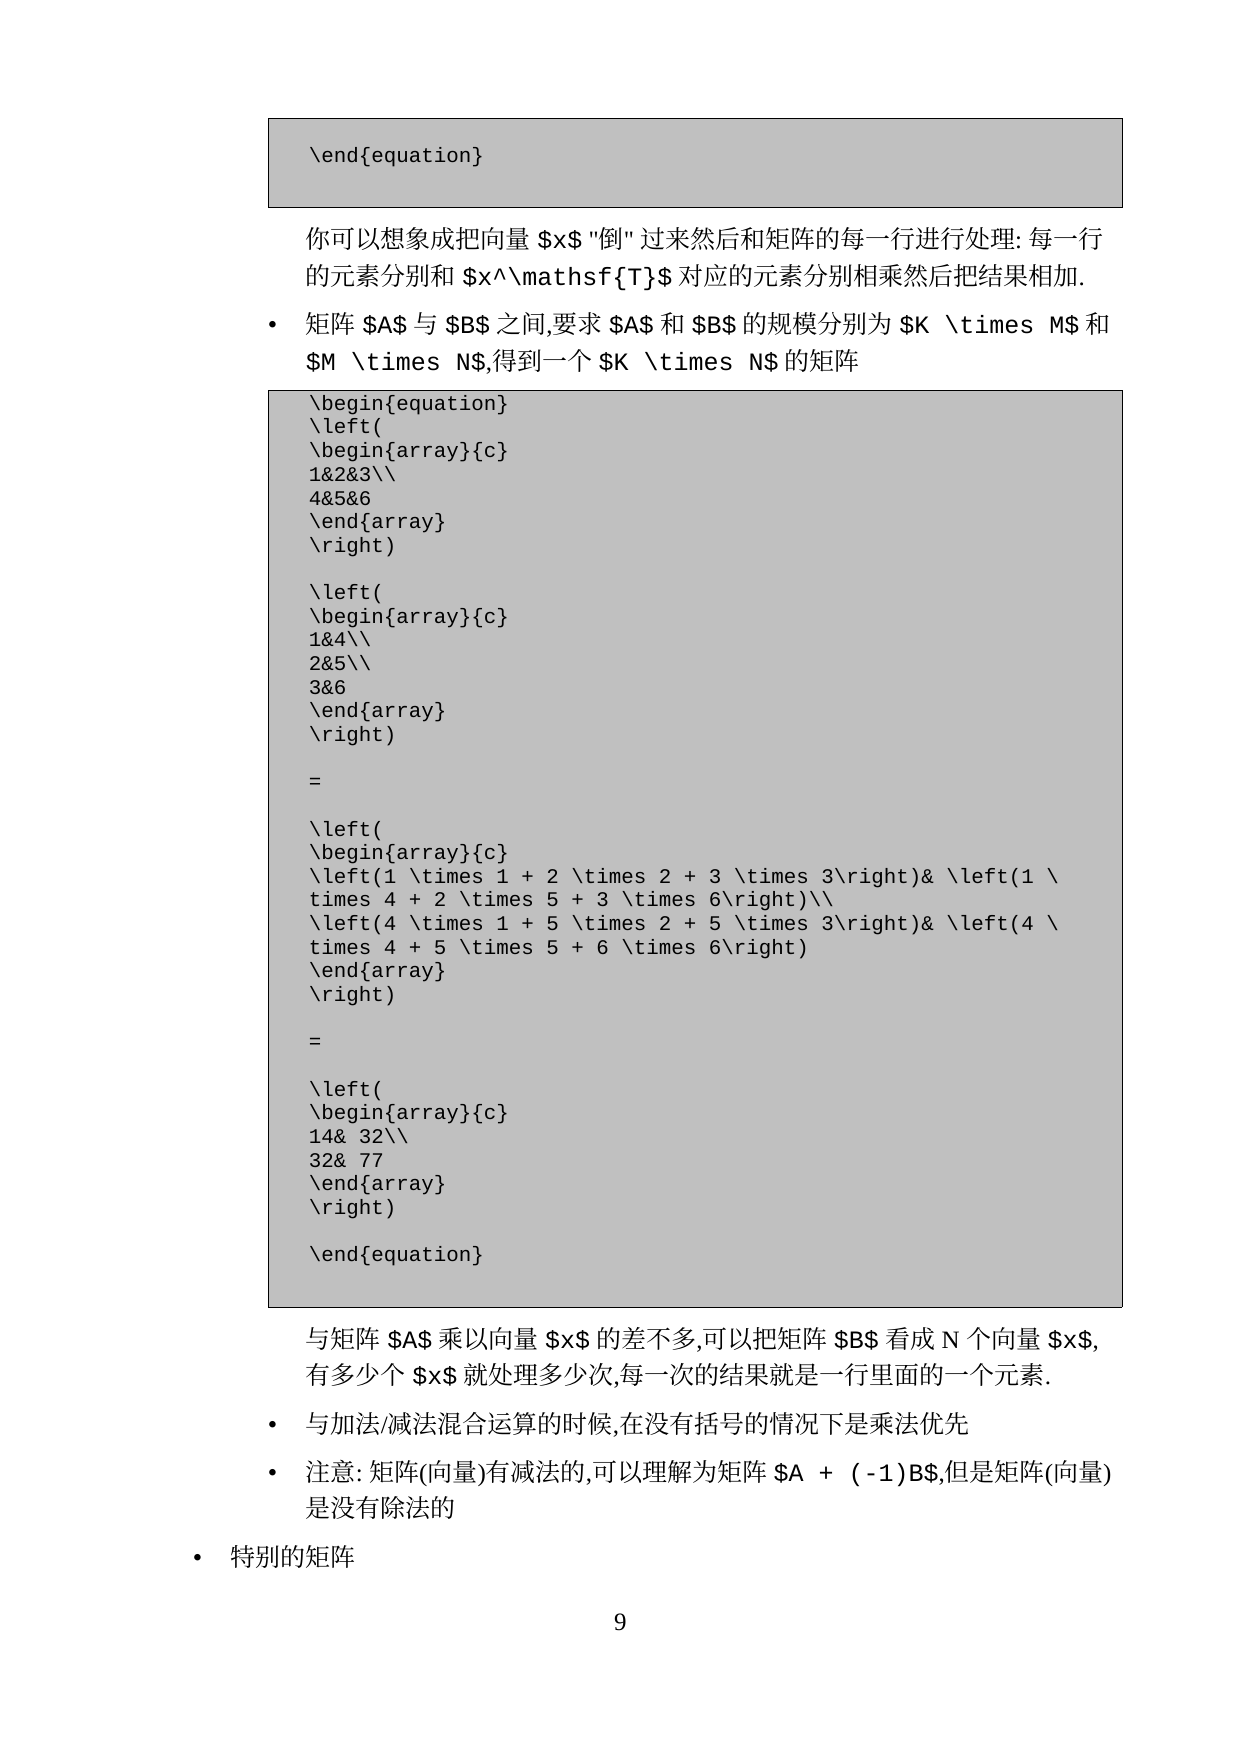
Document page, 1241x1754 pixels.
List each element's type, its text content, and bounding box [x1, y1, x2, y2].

list 1&2&3\\ [269, 461, 1122, 484]
list = [269, 768, 1122, 792]
list \left( [269, 816, 1122, 839]
list \left( [269, 579, 1122, 603]
list \end{array} [269, 957, 1122, 981]
list \right) [269, 1194, 1122, 1217]
list \end{array} [269, 1170, 1122, 1194]
list \begin{equation} [269, 391, 1122, 413]
list \right) [269, 532, 1122, 555]
list \begin{array}{c} [269, 839, 1122, 863]
list 注意: 矩阵(向量)有减法的,可以理解为矩阵 $A + (-1)B$,但是矩阵(向量)是没有除法的 [268, 1453, 1122, 1525]
list \end{array} [269, 697, 1122, 721]
list 32& 77 [269, 1147, 1122, 1170]
list \end{equation} [269, 1241, 1122, 1268]
list \left(1 \times 1 + 2 \times 2 + 3 \times 3\right)& \left(1 \times 4 + 2 \times 5 + 3 \times 6\right)\\ [269, 863, 1122, 910]
list \begin{array}{c} [269, 1099, 1122, 1123]
list 你可以想象成把向量 $x$ "倒" 过来然后和矩阵的每一行进行处理: 每一行的元素分别和 $x^\mathsf{T}$ 对应的元素分别相乘然后把结果相加. [268, 220, 1122, 292]
list 1&4\\ [269, 626, 1122, 650]
list 与加法/减法混合运算的时候,在没有括号的情况下是乘法优先 [268, 1404, 1122, 1440]
list \left(4 \times 1 + 5 \times 2 + 5 \times 3\right)& \left(4 \times 4 + 5 \times 5 + 6 \times 6\right) [269, 910, 1122, 957]
list 4&5&6 [269, 484, 1122, 508]
list = [269, 1028, 1122, 1052]
list 3&6 [269, 674, 1122, 697]
list \left( [269, 413, 1122, 437]
list \right) [269, 981, 1122, 1005]
list \begin{array}{c} [269, 603, 1122, 626]
list 特别的矩阵 [193, 1537, 1122, 1573]
list 矩阵 $A$ 与 $B$ 之间,要求 $A$ 和 $B$ 的规模分别为 $K \times M$ 和 $M \times N$,得到一个 $K \times N$ 的矩阵 [268, 305, 1122, 377]
list 14& 32\\ [269, 1123, 1122, 1147]
list \begin{array}{c} [269, 437, 1122, 461]
list 与矩阵 $A$ 乘以向量 $x$ 的差不多,可以把矩阵 $B$ 看成 N 个向量 $x$,有多少个 $x$ 就处理多少次,每一次的结果就是一行里面的一个元素. [268, 1319, 1122, 1392]
list \right) [269, 721, 1122, 744]
list 2&5\\ [269, 650, 1122, 674]
list \end{array} [269, 508, 1122, 532]
list \left( [269, 1076, 1122, 1099]
list \end{equation} [269, 142, 1122, 168]
